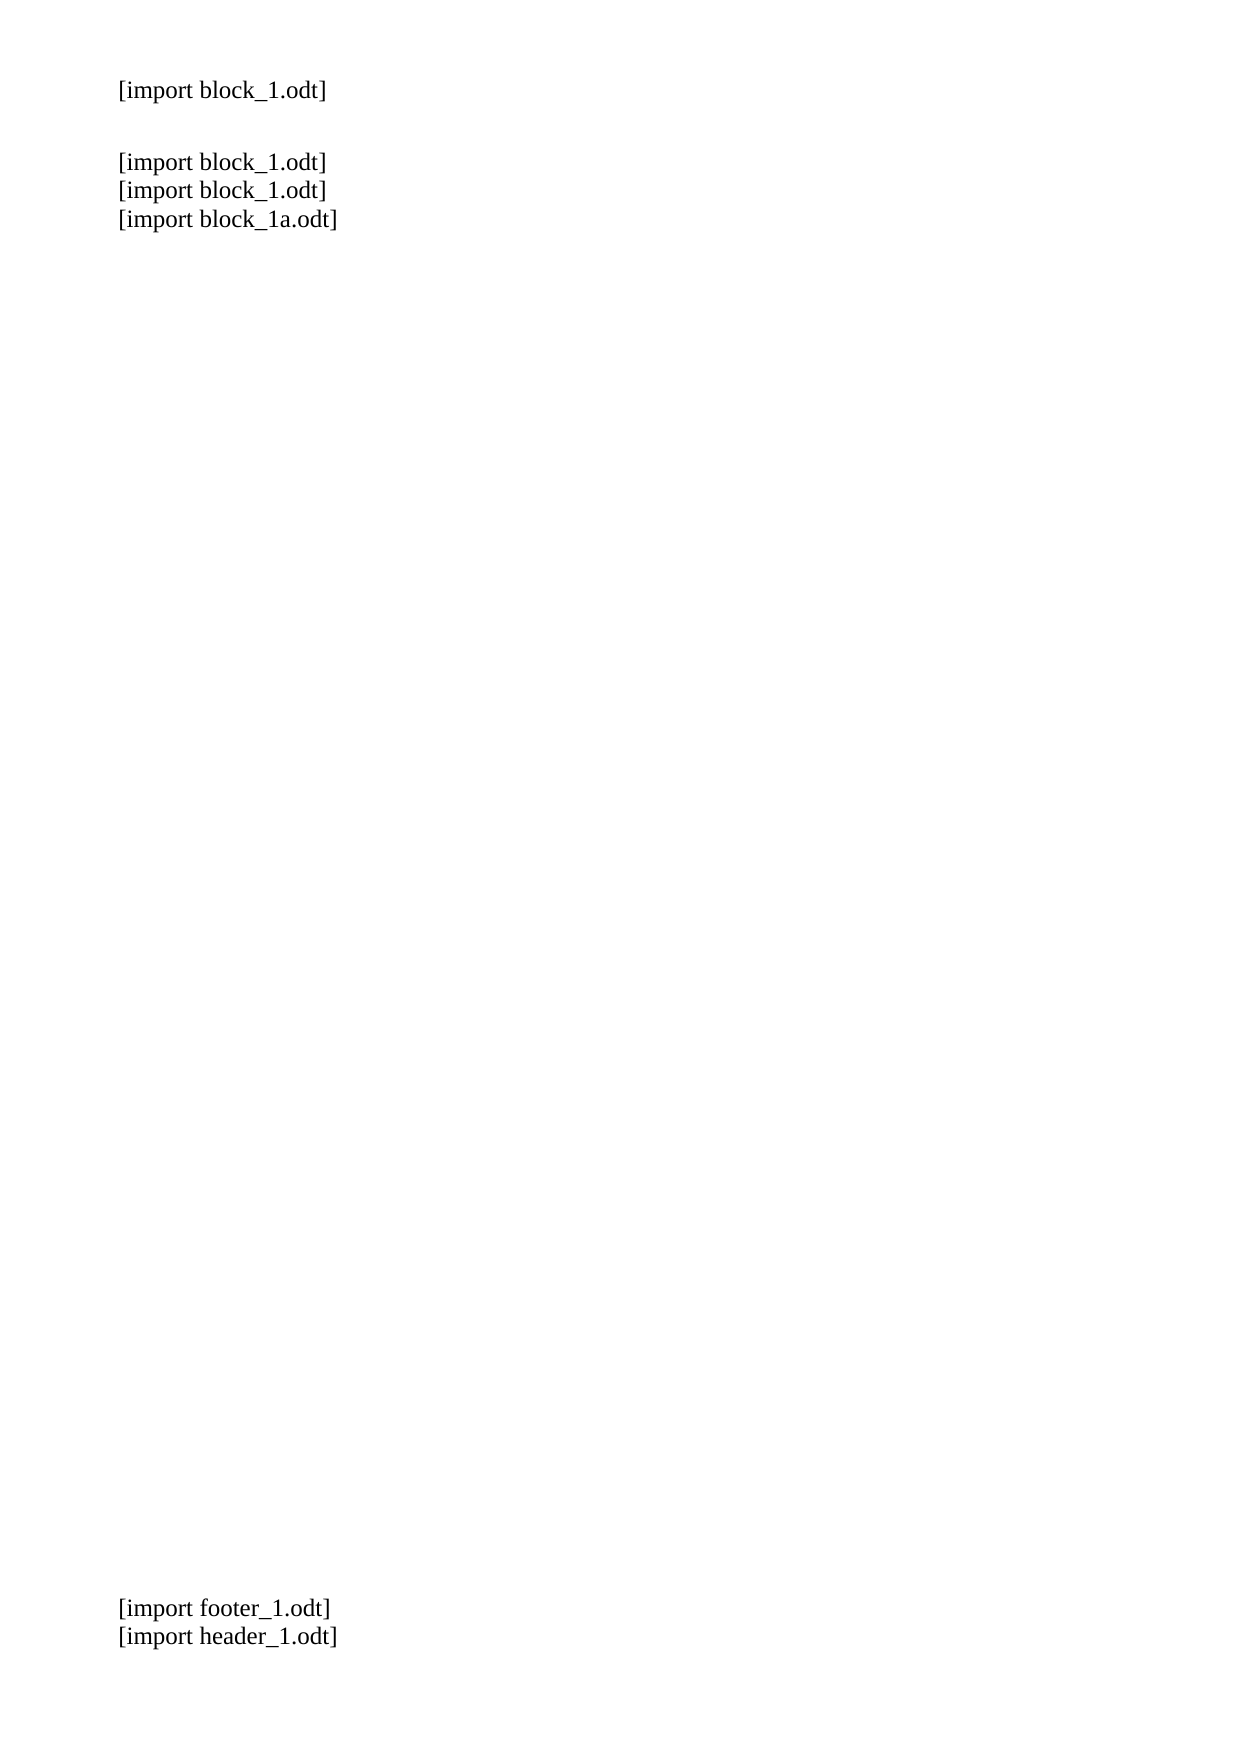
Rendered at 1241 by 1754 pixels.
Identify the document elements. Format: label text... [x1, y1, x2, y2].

text [import block_1.odt] [118, 147, 1122, 176]
text [import block_1a.odt] [118, 204, 1122, 233]
text [import block_1.odt] [118, 176, 1122, 204]
